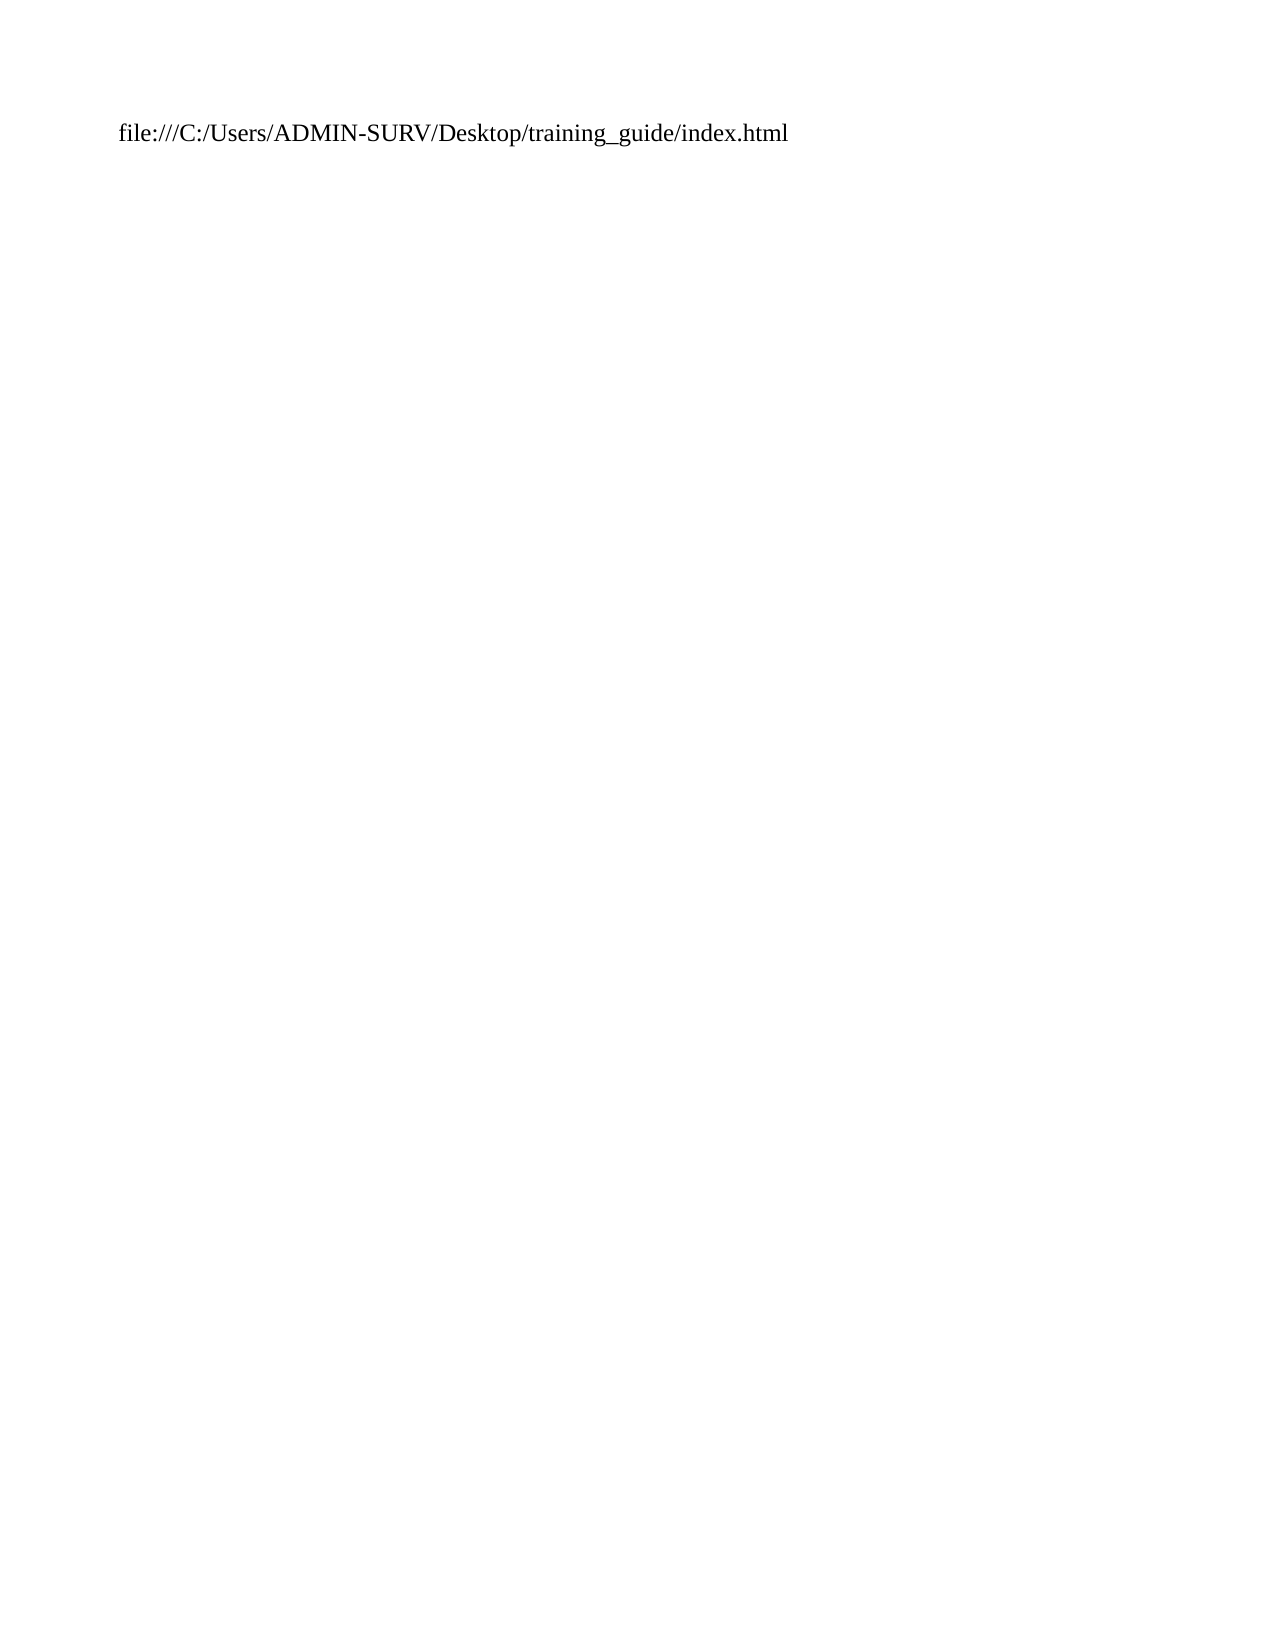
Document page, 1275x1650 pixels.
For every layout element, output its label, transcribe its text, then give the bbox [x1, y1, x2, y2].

text file:///C:/Users/ADMIN-SURV/Desktop/training_guide/index.html [118, 118, 1157, 147]
